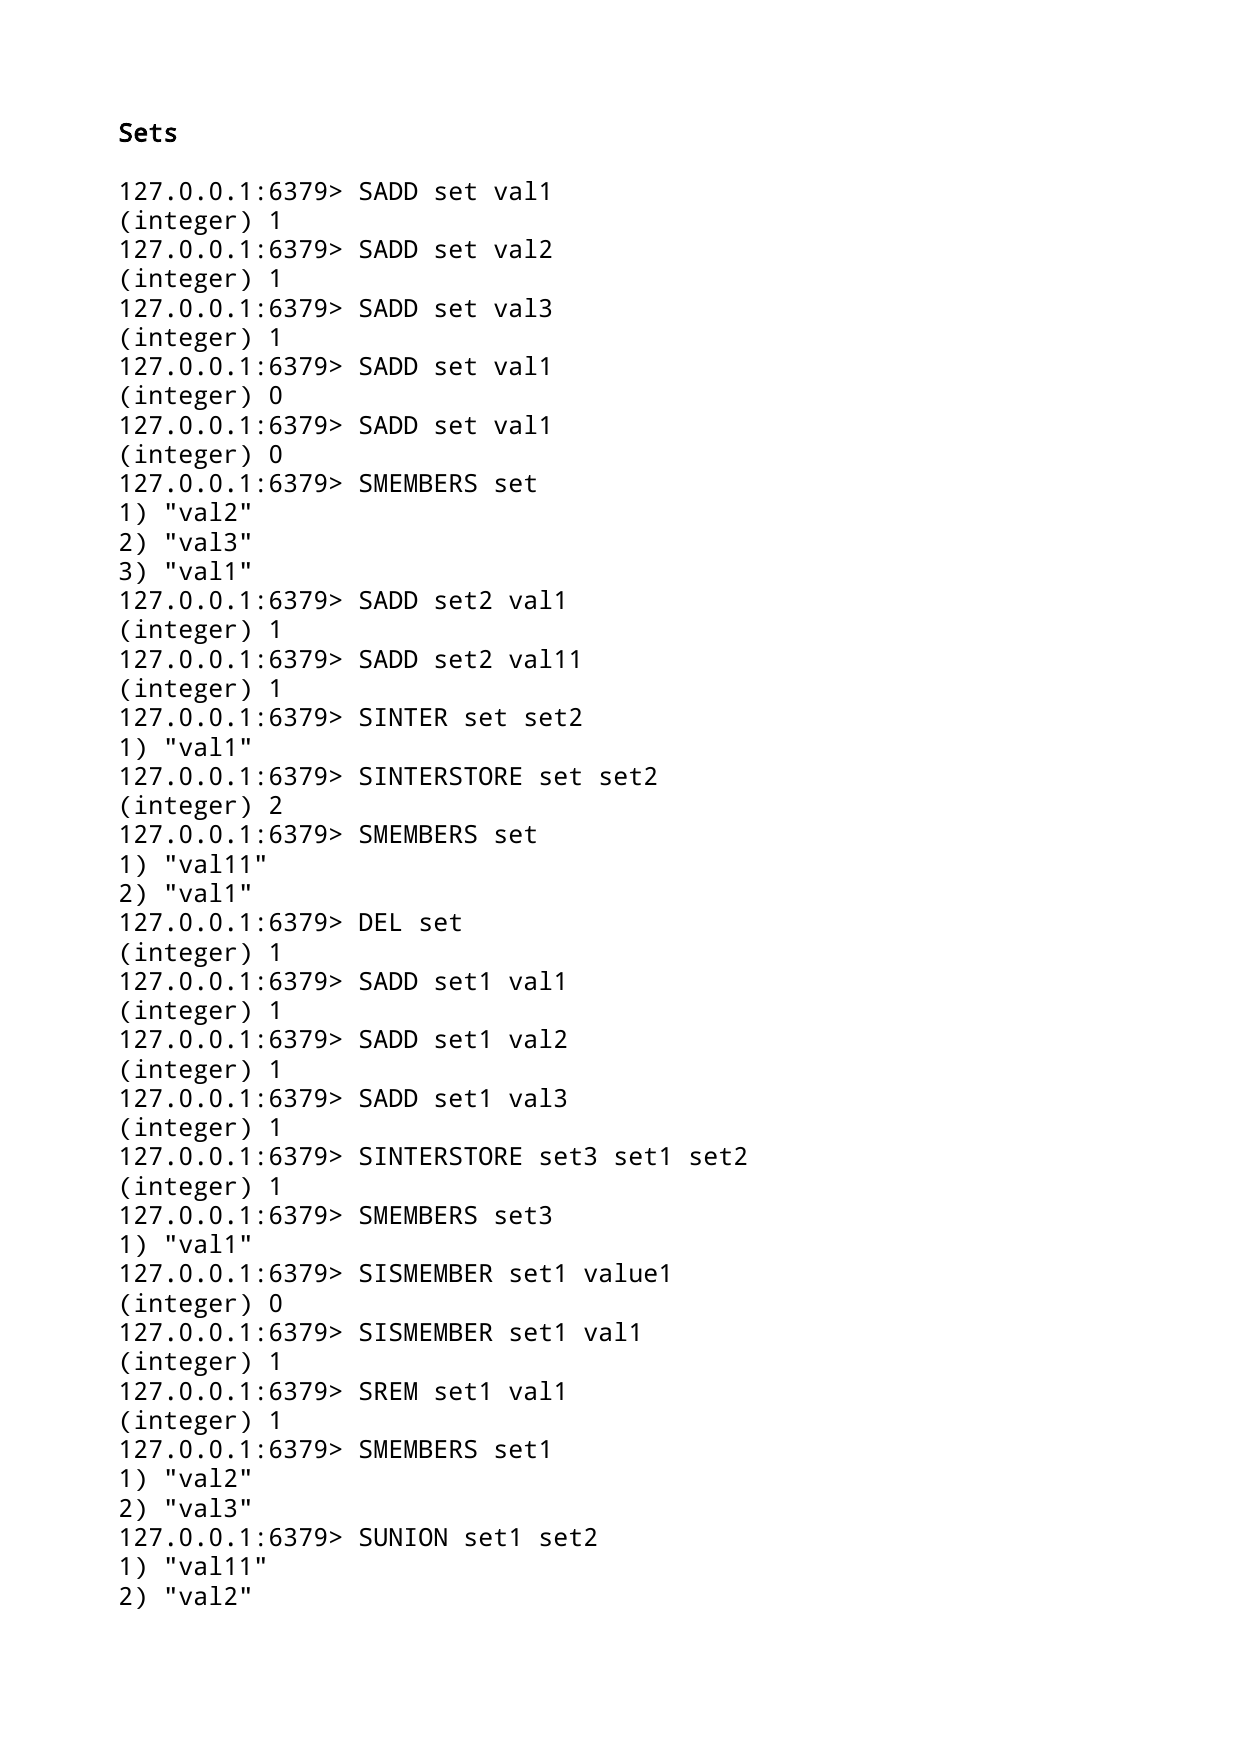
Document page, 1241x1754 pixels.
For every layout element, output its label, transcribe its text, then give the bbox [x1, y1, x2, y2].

text 127.0.0.1:6379> SISMEMBER set1 value1 [118, 1260, 1122, 1289]
text 1) "val2" [118, 1464, 1122, 1494]
text 127.0.0.1:6379> SADD set val1 [118, 411, 1122, 440]
text Sets [118, 118, 1122, 147]
text (integer) 1 [118, 616, 1122, 645]
text 127.0.0.1:6379> SINTERSTORE set3 set1 set2 [118, 1143, 1122, 1172]
text (integer) 1 [118, 206, 1122, 235]
text 127.0.0.1:6379> SREM set1 val1 [118, 1377, 1122, 1406]
text (integer) 1 [118, 323, 1122, 352]
text (integer) 1 [118, 1347, 1122, 1377]
text 127.0.0.1:6379> SUNION set1 set2 [118, 1523, 1122, 1552]
text 127.0.0.1:6379> SINTER set set2 [118, 703, 1122, 733]
text (integer) 0 [118, 440, 1122, 469]
text 2) "val1" [118, 879, 1122, 908]
text (integer) 1 [118, 1406, 1122, 1435]
text (integer) 1 [118, 996, 1122, 1026]
text (integer) 1 [118, 938, 1122, 967]
text (integer) 2 [118, 791, 1122, 821]
text 3) "val1" [118, 557, 1122, 586]
text (integer) 1 [118, 1055, 1122, 1084]
text 127.0.0.1:6379> DEL set [118, 908, 1122, 938]
text 1) "val1" [118, 1230, 1122, 1260]
text (integer) 0 [118, 382, 1122, 411]
text (integer) 1 [118, 264, 1122, 294]
text 127.0.0.1:6379> SMEMBERS set [118, 469, 1122, 499]
text 1) "val1" [118, 733, 1122, 762]
text 127.0.0.1:6379> SADD set1 val3 [118, 1084, 1122, 1113]
text 2) "val3" [118, 528, 1122, 557]
text 127.0.0.1:6379> SADD set val1 [118, 352, 1122, 382]
text 127.0.0.1:6379> SADD set2 val1 [118, 586, 1122, 616]
text 127.0.0.1:6379> SADD set2 val11 [118, 645, 1122, 674]
text (integer) 0 [118, 1289, 1122, 1318]
text 127.0.0.1:6379> SADD set1 val2 [118, 1026, 1122, 1055]
text 2) "val3" [118, 1494, 1122, 1523]
text 127.0.0.1:6379> SADD set1 val1 [118, 967, 1122, 996]
text (integer) 1 [118, 1172, 1122, 1201]
text 127.0.0.1:6379> SADD set val1 [118, 177, 1122, 206]
text 127.0.0.1:6379> SISMEMBER set1 val1 [118, 1318, 1122, 1347]
text 127.0.0.1:6379> SMEMBERS set [118, 821, 1122, 850]
text 127.0.0.1:6379> SMEMBERS set3 [118, 1201, 1122, 1230]
text 127.0.0.1:6379> SMEMBERS set1 [118, 1435, 1122, 1464]
text 127.0.0.1:6379> SINTERSTORE set set2 [118, 762, 1122, 791]
text 1) "val2" [118, 499, 1122, 528]
text 127.0.0.1:6379> SADD set val2 [118, 235, 1122, 264]
text (integer) 1 [118, 674, 1122, 703]
text 2) "val2" [118, 1582, 1122, 1611]
text 1) "val11" [118, 850, 1122, 879]
text 1) "val11" [118, 1552, 1122, 1582]
text 127.0.0.1:6379> SADD set val3 [118, 294, 1122, 323]
text (integer) 1 [118, 1113, 1122, 1143]
